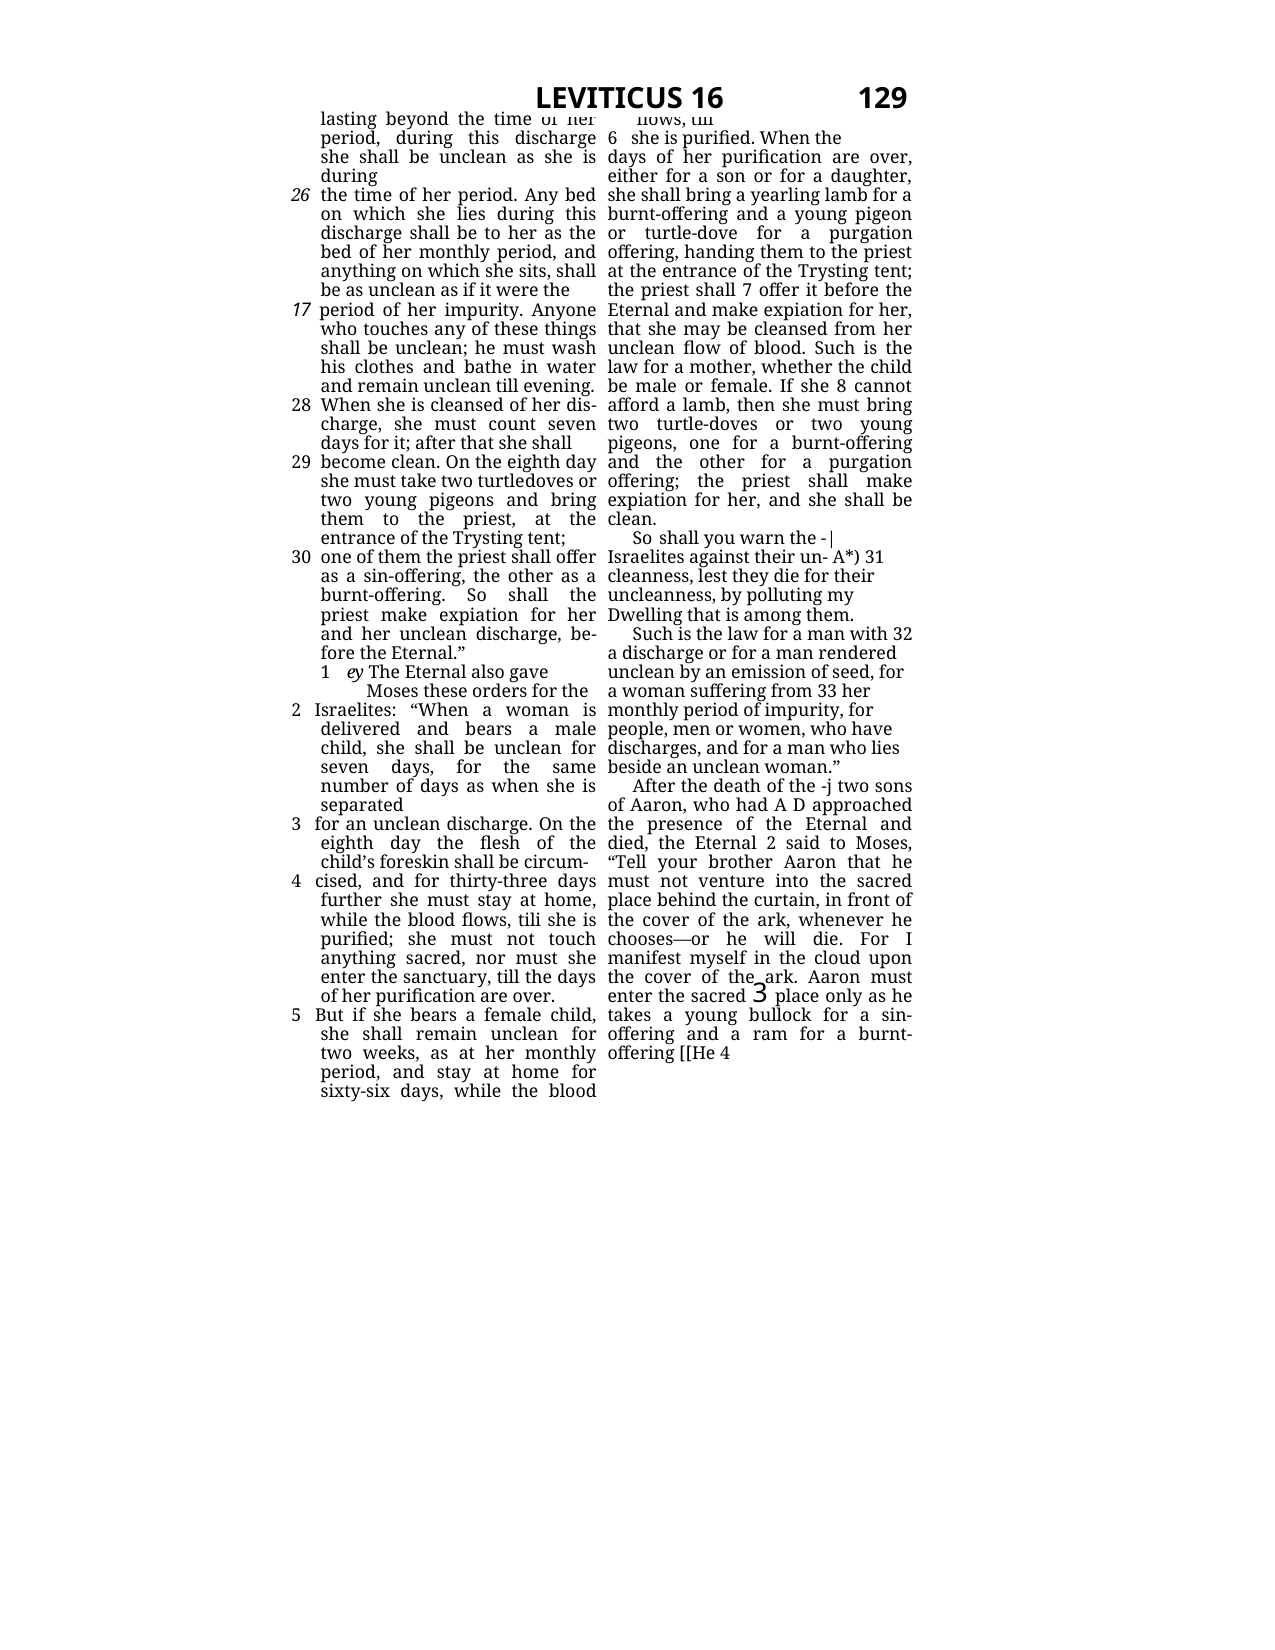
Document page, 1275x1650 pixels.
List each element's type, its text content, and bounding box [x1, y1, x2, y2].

list When she is cleansed of her dis­charge, she must count seven days for it; after that she shall [291, 396, 597, 453]
list Israelites: “When a woman is delivered and bears a male child, she shall be unclean for seven days, for the same number of days as when she is separated [291, 701, 597, 815]
list cised, and for thirty-three days further she must stay at home, while the blood flows, tili she is purified; she must not touch anything sacred, nor must she enter the sanctuary, till the days of her purification are over. [291, 873, 597, 1006]
text lasting beyond the time of her period, during this discharge she shall be unclean as she is during [320, 110, 597, 186]
text 17 period of her impurity. Anyone who touches any of these things shall be unclean; he must wash his clothes and bathe in water and remain unclean till evening. [291, 301, 597, 396]
list become clean. On the eighth day she must take two turtle­doves or two young pigeons and bring them to the priest, at the entrance of the Trysting tent; [291, 453, 597, 548]
text After the death of the -j two sons of Aaron, who had A D approached the presence of the Eternal and died, the Eternal 2 said to Moses, “Tell your brother Aaron that he must not venture into the sacred place behind the curtain, in front of the cover of the ark, whenever he chooses—or he will die. For I manifest myself in the cloud upon the cover of the ark. Aaron must enter the sacred 3 place only as he takes a young bullock for a sin-offering and a ram for a burnt-offering [[He 4 [607, 777, 913, 1063]
text So shall you warn the -| Israelites against their un- A*) 31 cleanness, lest they die for their uncleanness, by polluting my Dwelling that is among them. [607, 529, 913, 625]
list But if she bears a female child, she shall remain unclean for two weeks, as at her monthly period, and stay at home for sixty-six days, while the blood [291, 1006, 597, 1101]
list flows, till [607, 110, 913, 129]
list ey The Eternal also gave Moses these orders for the [320, 663, 597, 701]
list one of them the priest shall offer as a sin-offering, the other as a burnt-offering. So shall the priest make expiation for her and her unclean discharge, be­fore the Eternal.” [291, 548, 597, 663]
text days of her purification are over, either for a son or for a daughter, she shall bring a yearling lamb for a burnt-offering and a young pigeon or turtle-dove for a pur­gation offering, handing them to the priest at the entrance of the Trysting tent; the priest shall 7 offer it before the Eternal and make expiation for her, that she may be cleansed from her un­clean flow of blood. Such is the law for a mother, whether the child be male or female. If she 8 cannot afford a lamb, then she must bring two turtle-doves or two young pigeons, one for a burnt-offering and the other for a purgation offering; the priest shall make expiation for her, and she shall be clean. [607, 148, 913, 529]
text Such is the law for a man with 32 a discharge or for a man ren­dered unclean by an emission of seed, for a woman suffering from 33 her monthly period of impurity, for people, men or women, who have discharges, and for a man who lies beside an unclean woman.” [607, 625, 913, 777]
list she is purified. When the [607, 129, 913, 148]
list the time of her period. Any bed on which she lies during this dis­charge shall be to her as the bed of her monthly period, and any­thing on which she sits, shall be as unclean as if it were the [291, 186, 597, 301]
list for an unclean discharge. On the eighth day the flesh of the child’s foreskin shall be circum- [291, 815, 597, 873]
